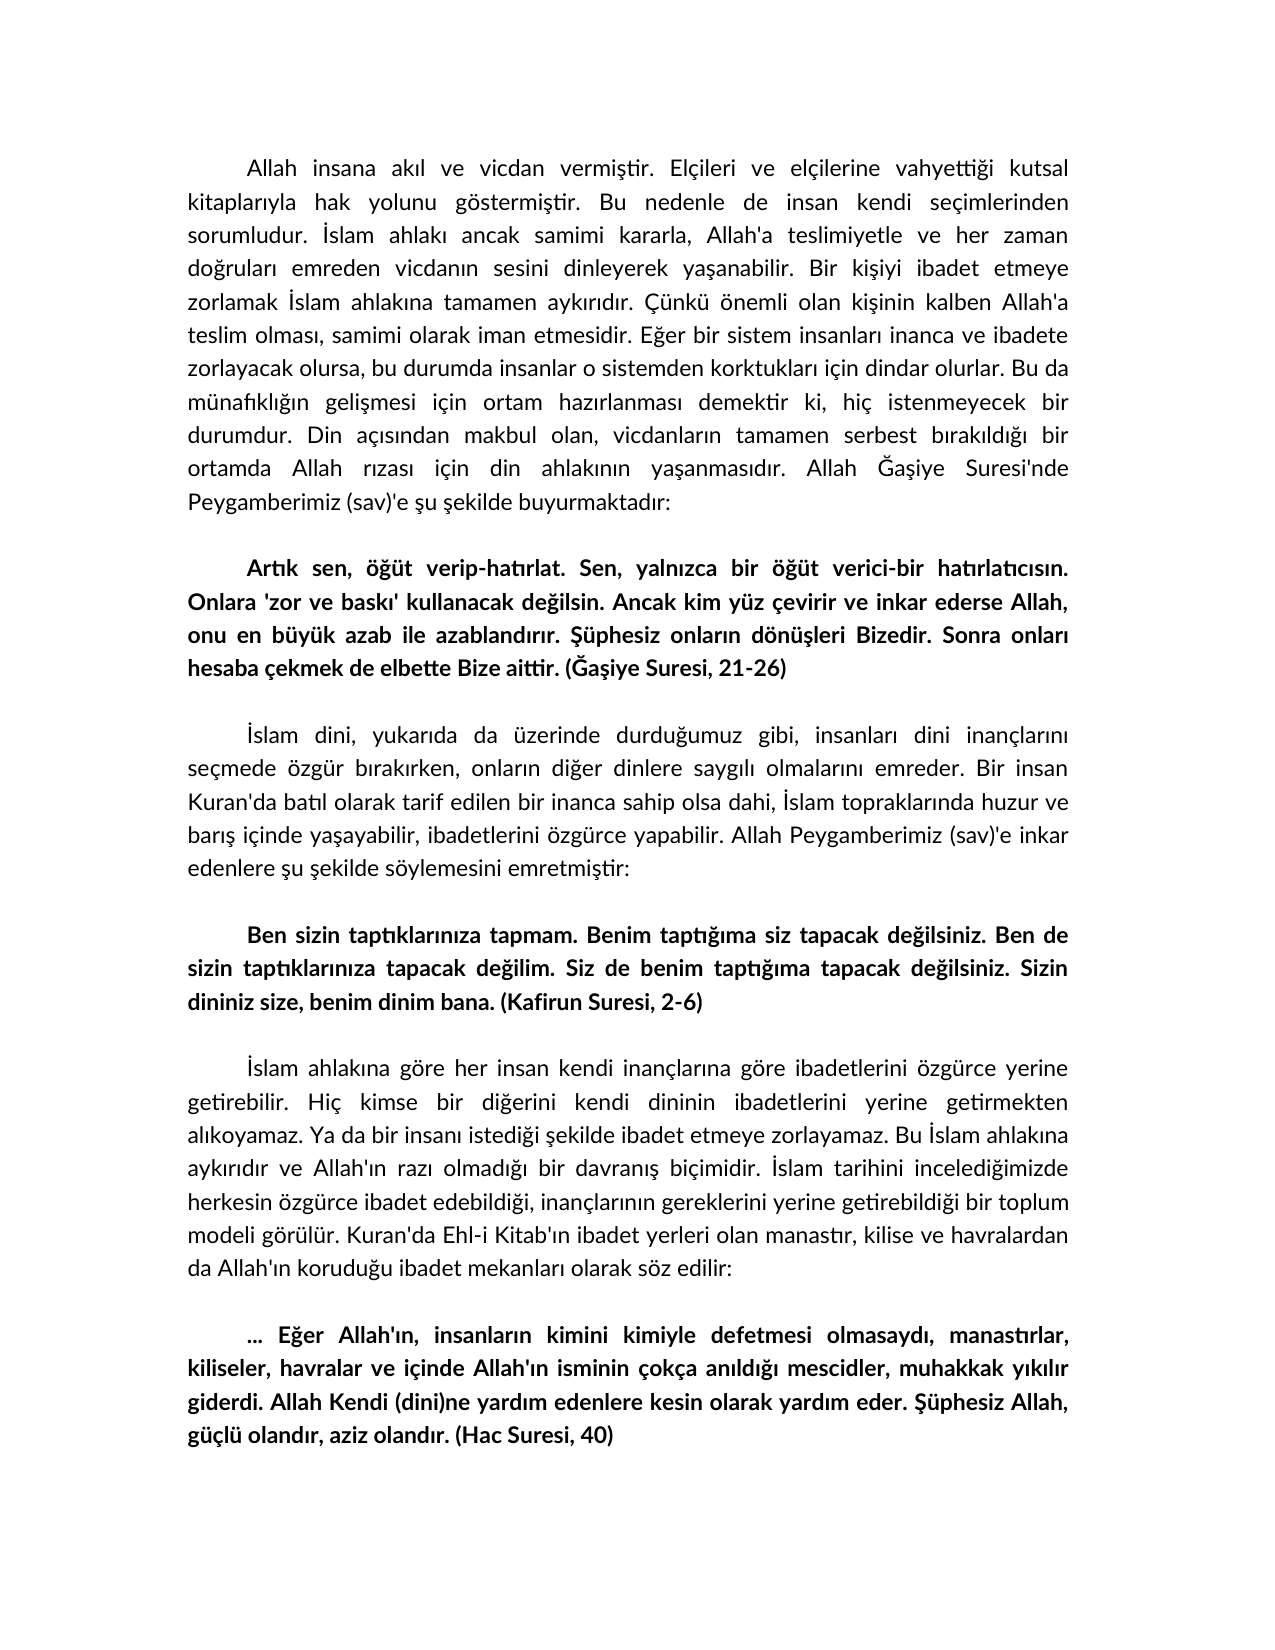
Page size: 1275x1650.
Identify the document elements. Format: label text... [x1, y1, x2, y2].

text Allah insana akıl ve vicdan vermiştir. Elçileri ve elçilerine vahyettiği kutsal kitaplarıyla hak yolunu göstermiştir. Bu nedenle de insan kendi seçimlerinden sorumludur. İslam ahlakı ancak samimi kararla, Allah'a teslimiyetle ve her zaman doğruları emreden vicdanın sesini dinleyerek yaşanabilir. Bir kişiyi ibadet etmeye zorlamak İslam ahlakına tamamen aykırıdır. Çünkü önemli olan kişinin kalben Allah'a teslim olması, samimi olarak iman etmesidir. Eğer bir sistem insanları inanca ve ibadete zorlayacak olursa, bu durumda insanlar o sistemden korktukları için dindar olurlar. Bu da münafıklığın gelişmesi için ortam hazırlanması demektir ki, hiç istenmeyecek bir durumdur. Din açısından makbul olan, vicdanların tamamen serbest bırakıldığı bir ortamda Allah rızası için din ahlakının yaşanmasıdır. Allah Ğaşiye Suresi'nde Peygamberimiz (sav)'e şu şekilde buyurmaktadır: [187, 150, 1070, 517]
text Ben sizin taptıklarınıza tapmam. Benim taptığıma siz tapacak değilsiniz. Ben de sizin taptıklarınıza tapacak değilim. Siz de benim taptığıma tapacak değilsiniz. Sizin dininiz size, benim dinim bana. (Kafirun Suresi, 2-6) [187, 917, 1070, 1017]
text ... Eğer Allah'ın, insanların kimini kimiyle defetmesi olmasaydı, manastırlar, kiliseler, havralar ve içinde Allah'ın isminin çokça anıldığı mescidler, muhakkak yıkılır giderdi. Allah Kendi (dini)ne yardım edenlere kesin olarak yardım eder. Şüphesiz Allah, güçlü olandır, aziz olandır. (Hac Suresi, 40) [187, 1317, 1070, 1450]
text İslam ahlakına göre her insan kendi inançlarına göre ibadetlerini özgürce yerine getirebilir. Hiç kimse bir diğerini kendi dininin ibadetlerini yerine getirmekten alıkoyamaz. Ya da bir insanı istediği şekilde ibadet etmeye zorlayamaz. Bu İslam ahlakına aykırıdır ve Allah'ın razı olmadığı bir davranış biçimidir. İslam tarihini incelediğimizde herkesin özgürce ibadet edebildiği, inançlarının gereklerini yerine getirebildiği bir toplum modeli görülür. Kuran'da Ehl-i Kitab'ın ibadet yerleri olan manastır, kilise ve havralardan da Allah'ın koruduğu ibadet mekanları olarak söz edilir: [187, 1050, 1070, 1283]
text Artık sen, öğüt verip-hatırlat. Sen, yalnızca bir öğüt verici-bir hatırlatıcısın. Onlara 'zor ve baskı' kullanacak değilsin. Ancak kim yüz çevirir ve inkar ederse Allah, onu en büyük azab ile azablandırır. Şüphesiz onların dönüşleri Bizedir. Sonra onları hesaba çekmek de elbette Bize aittir. (Ğaşiye Suresi, 21-26) [187, 550, 1070, 683]
text İslam dini, yukarıda da üzerinde durduğumuz gibi, insanları dini inançlarını seçmede özgür bırakırken, onların diğer dinlere saygılı olmalarını emreder. Bir insan Kuran'da batıl olarak tarif edilen bir inanca sahip olsa dahi, İslam topraklarında huzur ve barış içinde yaşayabilir, ibadetlerini özgürce yapabilir. Allah Peygamberimiz (sav)'e inkar edenlere şu şekilde söylemesini emretmiştir: [187, 717, 1070, 883]
